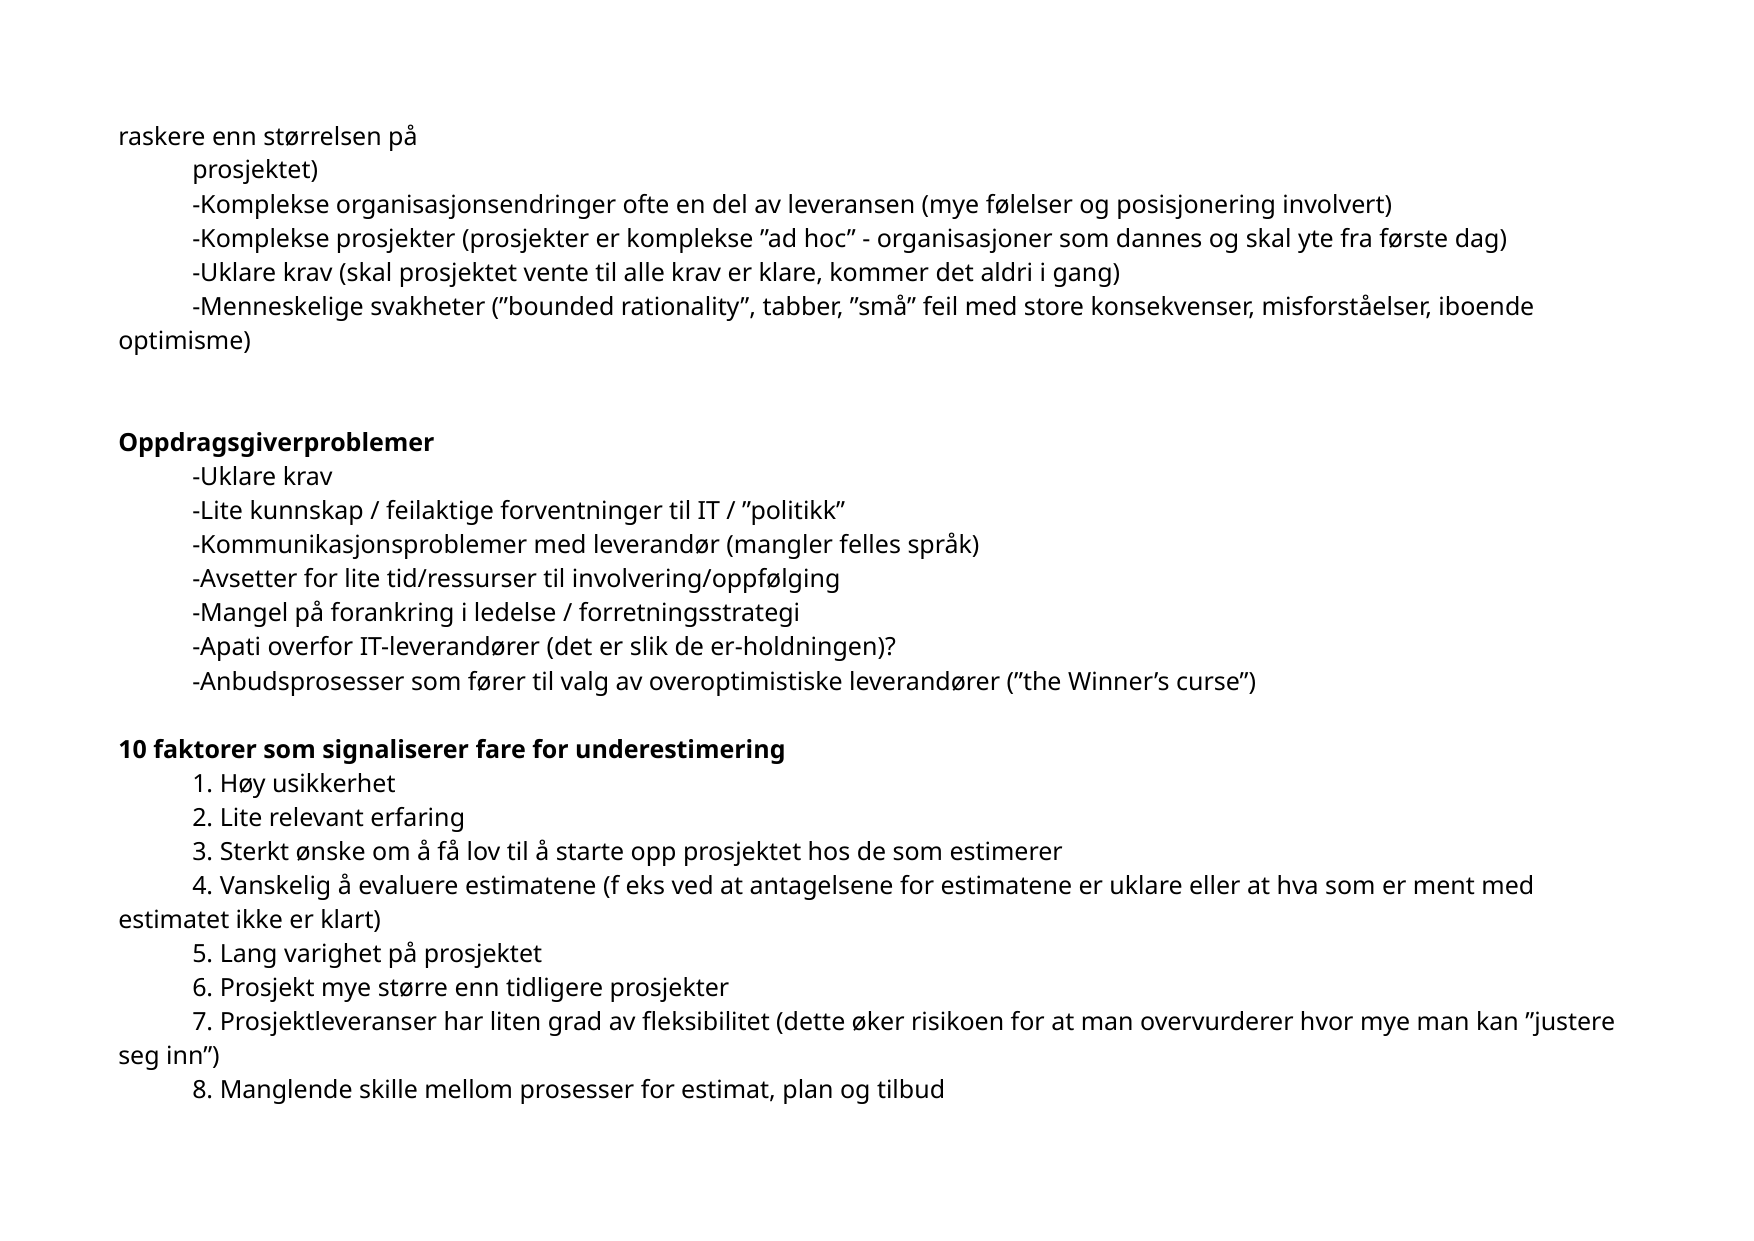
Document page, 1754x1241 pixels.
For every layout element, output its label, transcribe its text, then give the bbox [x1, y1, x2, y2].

text -Mangel på forankring i ledelse / forretningsstrategi [118, 595, 1636, 629]
text 5. Lang varighet på prosjektet [118, 936, 1636, 970]
text -Kommunikasjonsproblemer med leverandør (mangler felles språk) [118, 527, 1636, 561]
text -Anbudsprosesser som fører til valg av overoptimistiske leverandører (”the Winner’s curse”) [118, 663, 1636, 697]
text 7. Prosjektleveranser har liten grad av fleksibilitet (dette øker risikoen for at man overvurderer hvor mye man kan ”justere seg inn”) [118, 1004, 1636, 1072]
text -Komplekse prosjekter (prosjekter er komplekse ”ad hoc” - organisasjoner som dannes og skal yte fra første dag) [118, 220, 1636, 254]
text -Uklare krav (skal prosjektet vente til alle krav er klare, kommer det aldri i gang) [118, 254, 1636, 288]
text raskere enn størrelsen på [118, 118, 1636, 152]
text Oppdragsgiverproblemer [118, 425, 1636, 459]
text 10 faktorer som signaliserer fare for underestimering [118, 731, 1636, 765]
text 3. Sterkt ønske om å få lov til å starte opp prosjektet hos de som estimerer [118, 833, 1636, 867]
text -Uklare krav [118, 459, 1636, 493]
text 8. Manglende skille mellom prosesser for estimat, plan og tilbud [118, 1072, 1636, 1106]
text 2. Lite relevant erfaring [118, 799, 1636, 833]
text -Menneskelige svakheter (”bounded rationality”, tabber, ”små” feil med store konsekvenser, misforståelser, iboende optimisme) [118, 288, 1636, 357]
text -Lite kunnskap / feilaktige forventninger til IT / ”politikk” [118, 493, 1636, 527]
text 4. Vanskelig å evaluere estimatene (f eks ved at antagelsene for estimatene er uklare eller at hva som er ment med estimatet ikke er klart) [118, 867, 1636, 936]
text -Apati overfor IT-leverandører (det er slik de er-holdningen)? [118, 629, 1636, 663]
text prosjektet) [118, 152, 1636, 186]
text 1. Høy usikkerhet [118, 765, 1636, 799]
text -Komplekse organisasjonsendringer ofte en del av leveransen (mye følelser og posisjonering involvert) [118, 186, 1636, 220]
text -Avsetter for lite tid/ressurser til involvering/oppfølging [118, 561, 1636, 595]
text 6. Prosjekt mye større enn tidligere prosjekter [118, 970, 1636, 1004]
